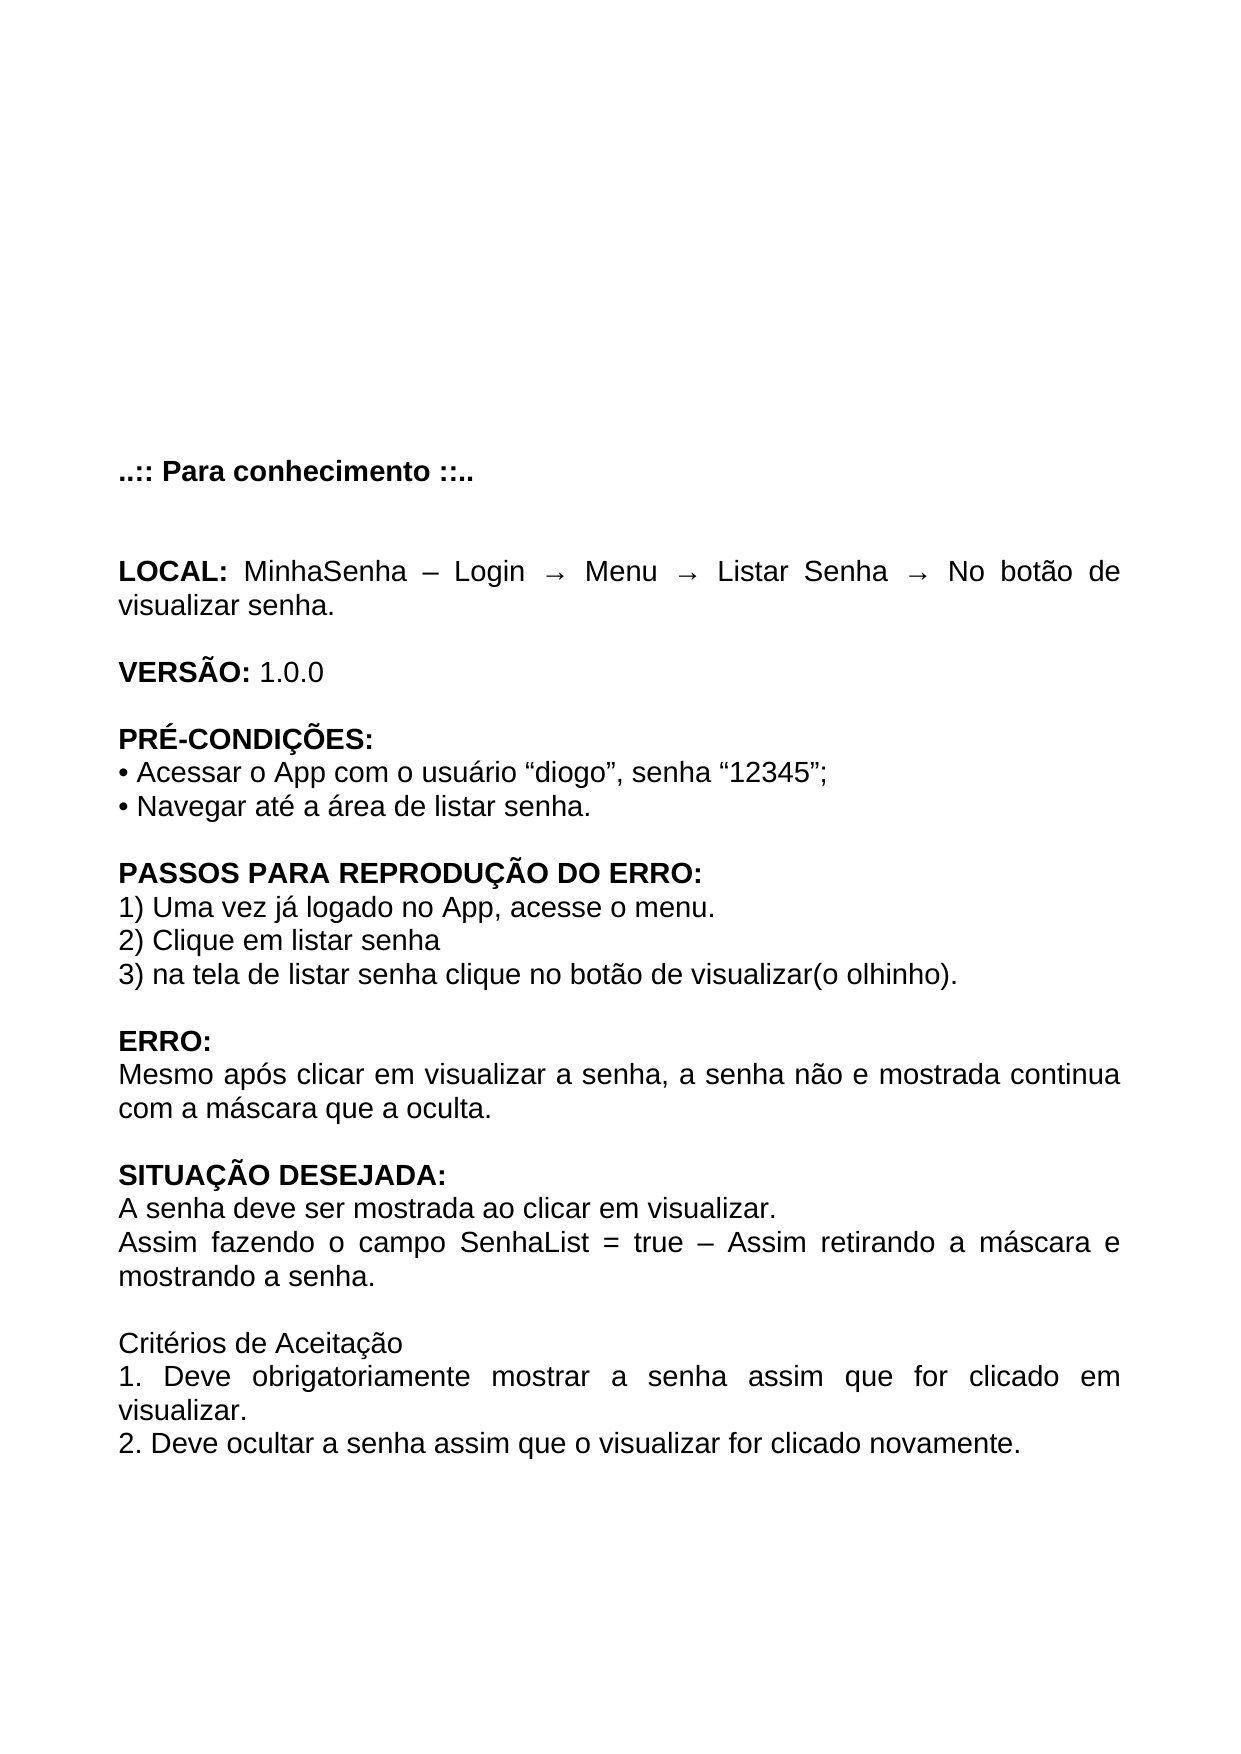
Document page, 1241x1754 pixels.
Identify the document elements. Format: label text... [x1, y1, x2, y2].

text A senha deve ser mostrada ao clicar em visualizar. [118, 1191, 1122, 1225]
text Critérios de Aceitação [118, 1326, 1122, 1359]
text PASSOS PARA REPRODUÇÃO DO ERRO: [118, 856, 1122, 889]
text VERSÃO: 1.0.0 [118, 655, 1122, 688]
text 2. Deve ocultar a senha assim que o visualizar for clicado novamente. [118, 1426, 1122, 1460]
text • Acessar o App com o usuário “diogo”, senha “12345”; [118, 755, 1122, 789]
text ..:: Para conhecimento ::.. [118, 453, 1122, 487]
text Mesmo após clicar em visualizar a senha, a senha não e mostrada continua com a máscara que a oculta. [118, 1057, 1122, 1124]
text SITUAÇÃO DESEJADA: [118, 1158, 1122, 1191]
text 1. Deve obrigatoriamente mostrar a senha assim que for clicado em visualizar. [118, 1359, 1122, 1426]
text LOCAL: MinhaSenha – Login → Menu → Listar Senha → No botão de visualizar senha. [118, 554, 1122, 621]
text 1) Uma vez já logado no App, acesse o menu. [118, 889, 1122, 923]
text 3) na tela de listar senha clique no botão de visualizar(o olhinho). [118, 957, 1122, 990]
text PRÉ-CONDIÇÕES: [118, 722, 1122, 755]
text ERRO: [118, 1024, 1122, 1057]
text 2) Clique em listar senha [118, 923, 1122, 957]
text • Navegar até a área de listar senha. [118, 789, 1122, 822]
text Assim fazendo o campo SenhaList = true – Assim retirando a máscara e mostrando a senha. [118, 1225, 1122, 1292]
